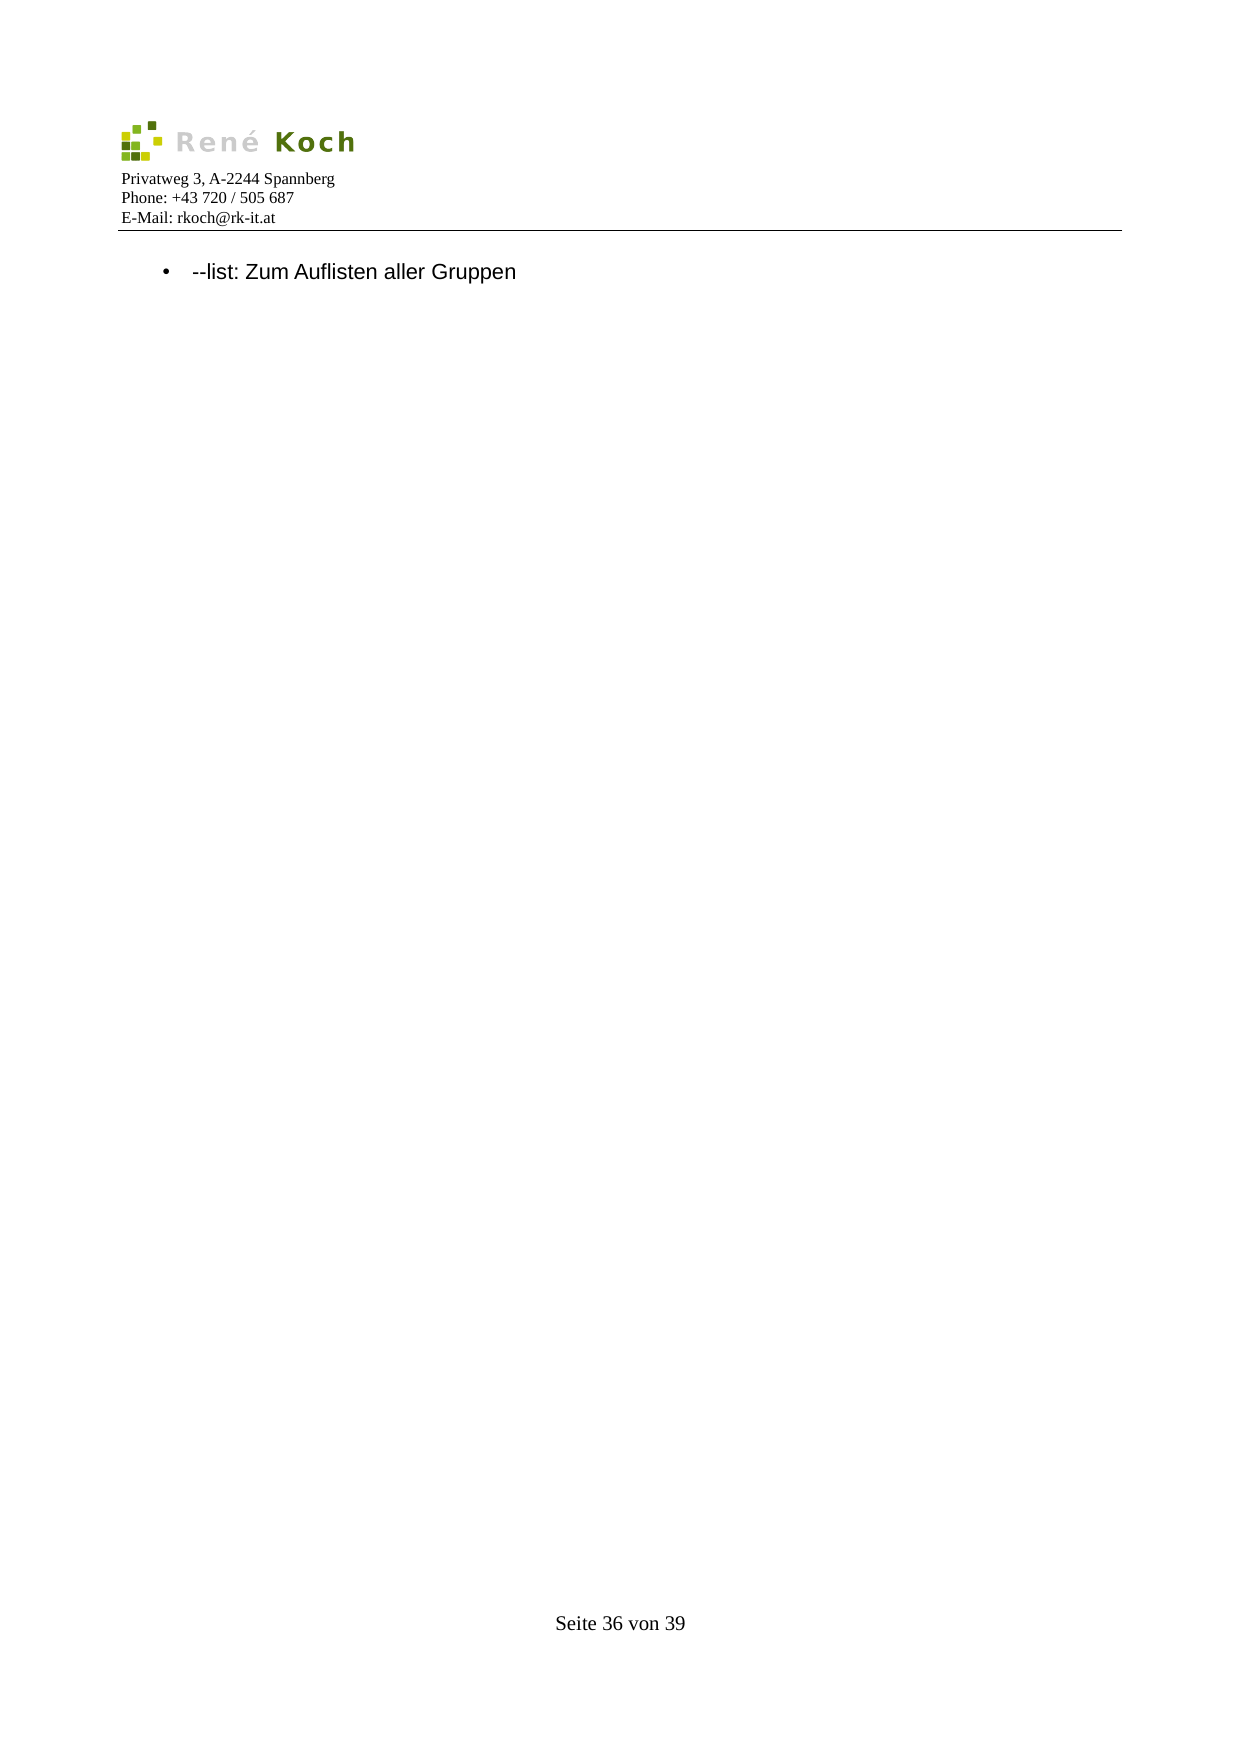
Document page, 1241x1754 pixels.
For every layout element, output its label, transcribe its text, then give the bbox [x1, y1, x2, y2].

list --list: Zum Auflisten aller Gruppen [162, 259, 1122, 284]
picture [121, 121, 354, 161]
